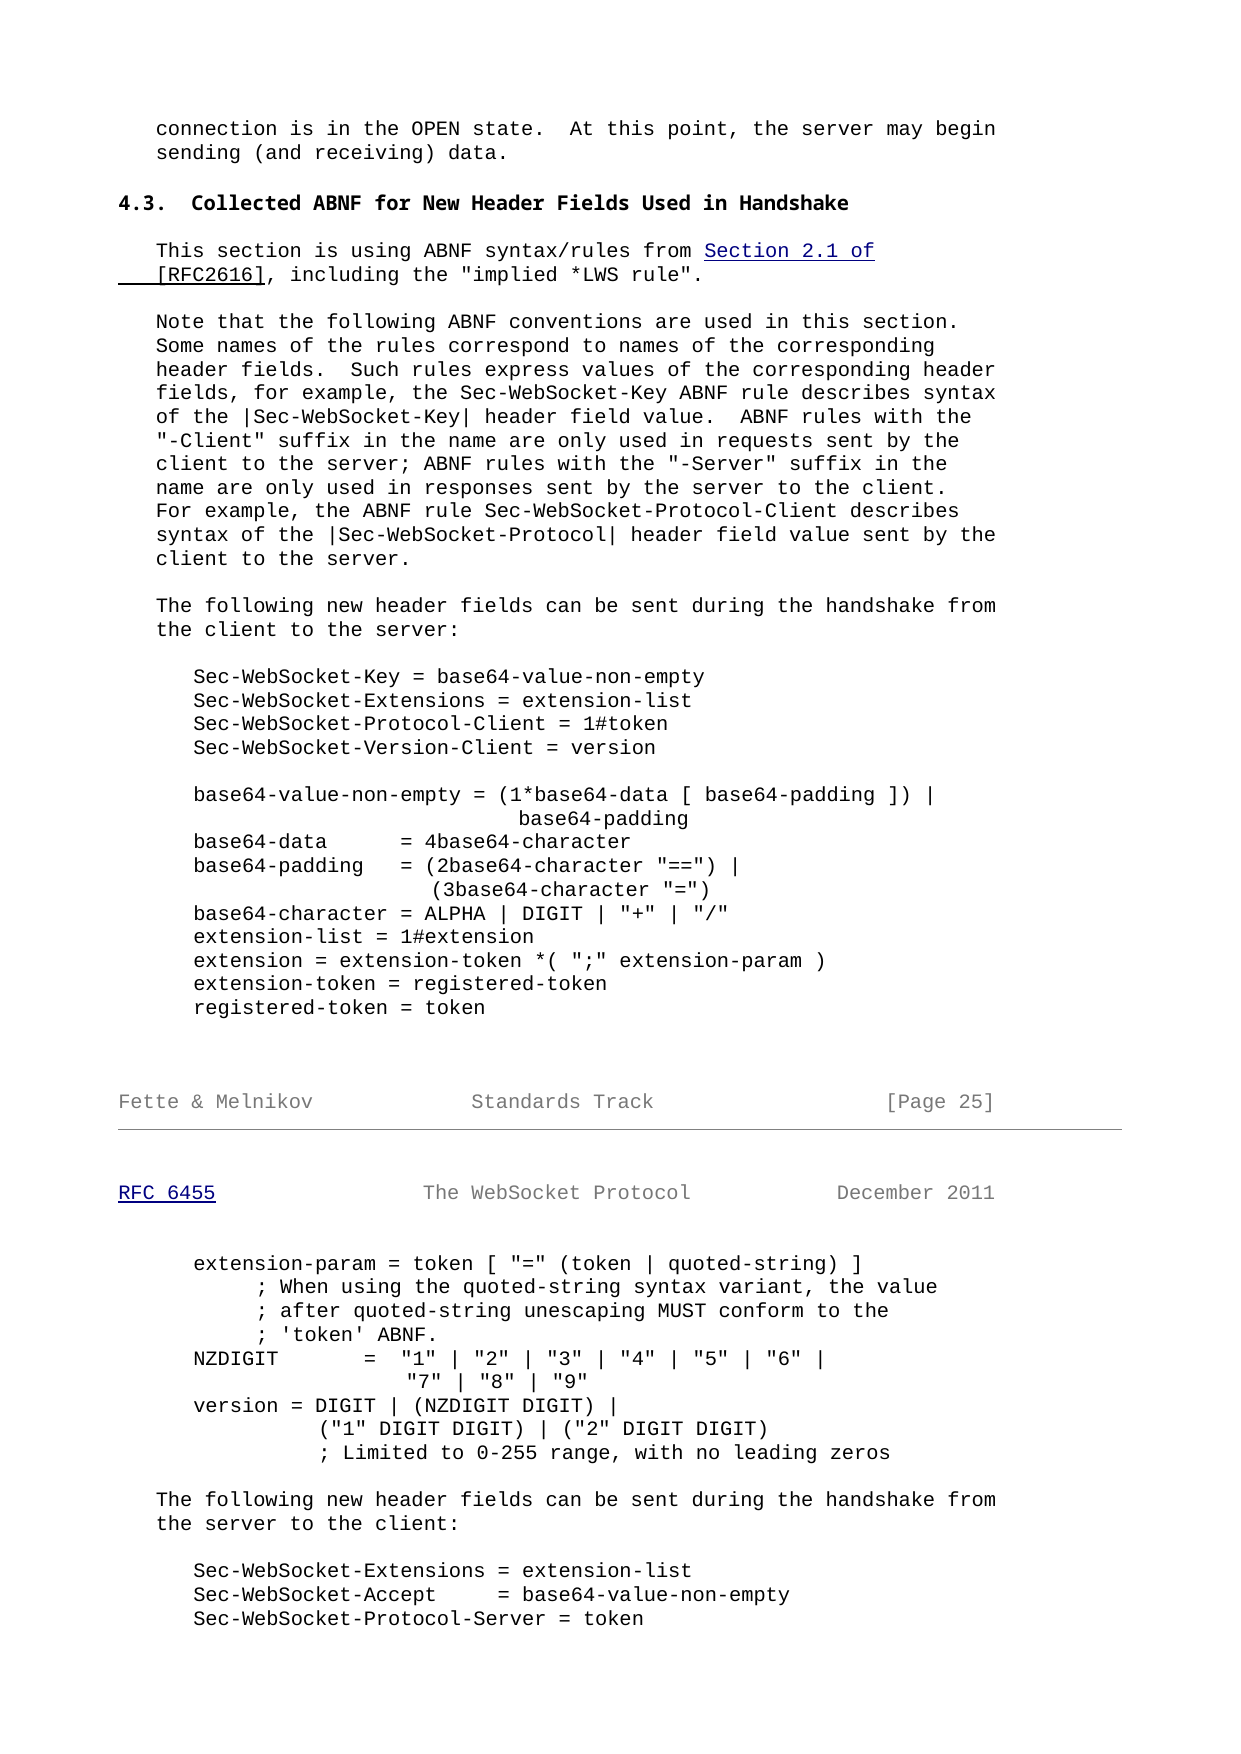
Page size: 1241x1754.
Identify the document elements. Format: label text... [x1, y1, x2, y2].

text header fields. Such rules express values of the corresponding header [118, 359, 1122, 382]
text The following new header fields can be sent during the handshake from [118, 595, 1122, 619]
text registered-token = token [118, 997, 1122, 1021]
text The following new header fields can be sent during the handshake from [118, 1489, 1122, 1513]
text client to the server; ABNF rules with the "-Server" suffix in the [118, 453, 1122, 477]
text ; When using the quoted-string syntax variant, the value [118, 1277, 1122, 1300]
text Sec-WebSocket-Extensions = extension-list [118, 1560, 1122, 1584]
text This section is using ABNF syntax/rules from Section 2.1 of [118, 240, 1122, 264]
text Note that the following ABNF conventions are used in this section. [118, 311, 1122, 335]
text sending (and receiving) data. [118, 142, 1122, 165]
text Fette & Melnikov Standards Track [Page 25] [118, 1092, 1122, 1115]
text "-Client" suffix in the name are only used in requests sent by the [118, 429, 1122, 453]
text ; after quoted-string unescaping MUST conform to the [118, 1300, 1122, 1324]
text extension-list = 1#extension [118, 926, 1122, 950]
text client to the server. [118, 548, 1122, 571]
text RFC 6455 The WebSocket Protocol December 2011 [118, 1183, 1122, 1206]
text For example, the ABNF rule Sec-WebSocket-Protocol-Client describes [118, 501, 1122, 524]
text name are only used in responses sent by the server to the client. [118, 477, 1122, 501]
text NZDIGIT = "1" | "2" | "3" | "4" | "5" | "6" | [118, 1347, 1122, 1371]
text Sec-WebSocket-Accept = base64-value-non-empty [118, 1584, 1122, 1608]
text the client to the server: [118, 619, 1122, 642]
text base64-padding [118, 808, 1122, 832]
text (3base64-character "=") [118, 879, 1122, 902]
text 4.3. Collected ABNF for New Header Fields Used in Handshake [118, 189, 1122, 217]
text base64-value-non-empty = (1*base64-data [ base64-padding ]) | [118, 784, 1122, 808]
text base64-character = ALPHA | DIGIT | "+" | "/" [118, 902, 1122, 926]
text connection is in the OPEN state. At this point, the server may begin [118, 118, 1122, 142]
text Sec-WebSocket-Protocol-Client = 1#token [118, 713, 1122, 737]
text extension-param = token [ "=" (token | quoted-string) ] [118, 1253, 1122, 1277]
text "7" | "8" | "9" [118, 1371, 1122, 1395]
text ("1" DIGIT DIGIT) | ("2" DIGIT DIGIT) [118, 1418, 1122, 1442]
text base64-data = 4base64-character [118, 832, 1122, 855]
text Sec-WebSocket-Protocol-Server = token [118, 1608, 1122, 1631]
text Sec-WebSocket-Key = base64-value-non-empty [118, 666, 1122, 690]
text ; Limited to 0-255 range, with no leading zeros [118, 1442, 1122, 1466]
text Some names of the rules correspond to names of the corresponding [118, 335, 1122, 359]
text base64-padding = (2base64-character "==") | [118, 855, 1122, 879]
text ; 'token' ABNF. [118, 1324, 1122, 1347]
text of the |Sec-WebSocket-Key| header field value. ABNF rules with the [118, 406, 1122, 429]
text the server to the client: [118, 1513, 1122, 1537]
text extension = extension-token *( ";" extension-param ) [118, 950, 1122, 973]
text Sec-WebSocket-Extensions = extension-list [118, 690, 1122, 713]
text [RFC2616], including the "implied *LWS rule". [118, 264, 1122, 288]
text Sec-WebSocket-Version-Client = version [118, 737, 1122, 761]
text syntax of the |Sec-WebSocket-Protocol| header field value sent by the [118, 524, 1122, 548]
text version = DIGIT | (NZDIGIT DIGIT) | [118, 1395, 1122, 1418]
text fields, for example, the Sec-WebSocket-Key ABNF rule describes syntax [118, 382, 1122, 406]
text extension-token = registered-token [118, 973, 1122, 997]
